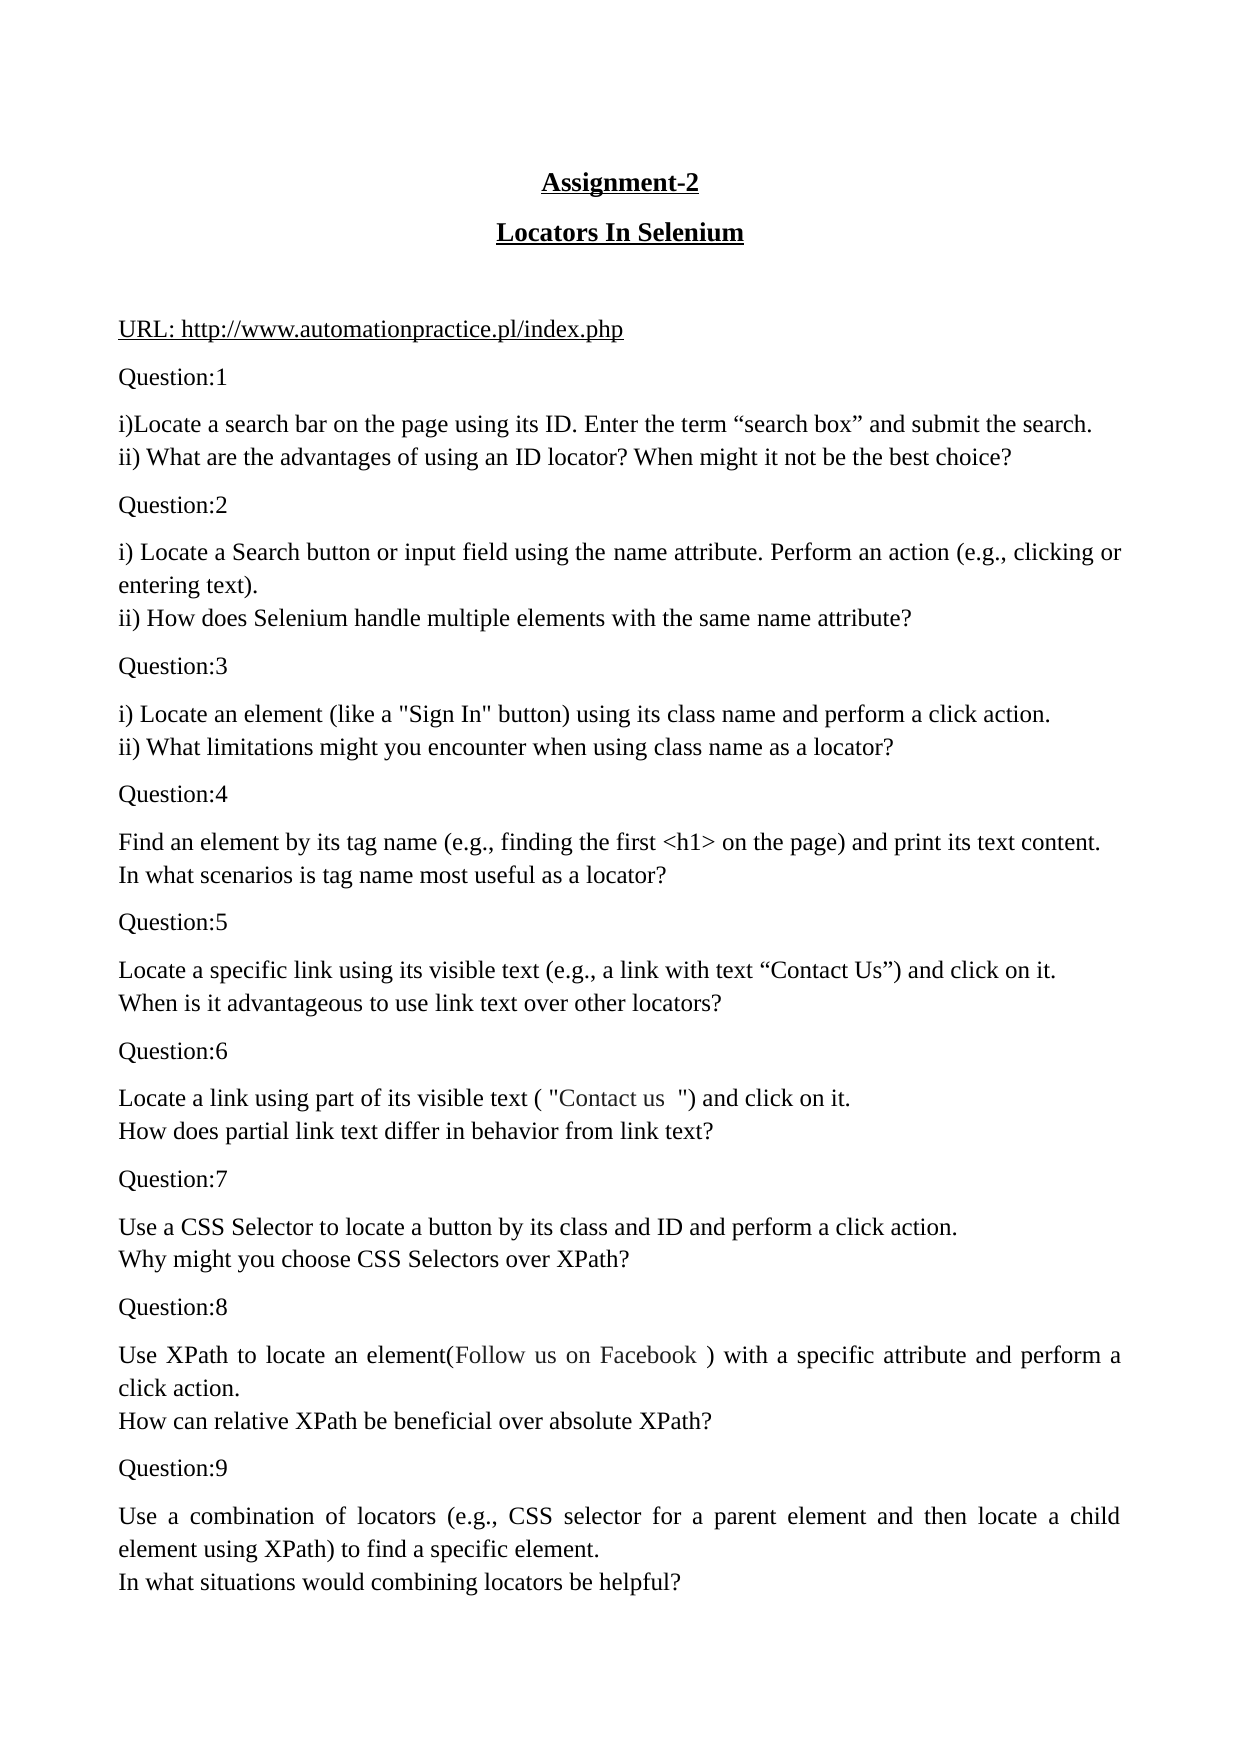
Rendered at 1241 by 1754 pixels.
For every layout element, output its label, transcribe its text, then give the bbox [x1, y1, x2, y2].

text Question:7 [118, 1164, 1122, 1193]
text i) Locate an element (like a "Sign In" button) using its class name and perform a click action. [118, 699, 1122, 727]
text When is it advantageous to use link text over other locators? [118, 988, 1122, 1017]
text i) Locate a Search button or input field using the name attribute. Perform an action (e.g., clicking or entering text). [118, 537, 1122, 599]
text ii) What are the advantages of using an ID locator? When might it not be the best choice? [118, 442, 1122, 471]
text Find an element by its tag name (e.g., finding the first <h1> on the page) and print its text content. [118, 827, 1122, 856]
text How does partial link text differ in behavior from link text? [118, 1116, 1122, 1145]
text Locate a specific link using its visible text (e.g., a link with text “Contact Us”) and click on it. [118, 955, 1122, 984]
text Use XPath to locate an element(Follow us on Facebook ) with a specific attribute and perform a click action. [118, 1340, 1122, 1402]
text URL: http://www.automationpractice.pl/index.php [118, 314, 1122, 343]
text ii) How does Selenium handle multiple elements with the same name attribute? [118, 603, 1122, 632]
text Use a combination of locators (e.g., CSS selector for a parent element and then locate a child element using XPath) to find a specific element. [118, 1501, 1122, 1563]
text Use a CSS Selector to locate a button by its class and ID and perform a click action. [118, 1212, 1122, 1240]
text Question:8 [118, 1292, 1122, 1321]
text ii) What limitations might you encounter when using class name as a locator? [118, 732, 1122, 760]
text Question:6 [118, 1036, 1122, 1064]
text Question:2 [118, 490, 1122, 518]
text Question:4 [118, 779, 1122, 808]
text Assignment-2 [118, 166, 1122, 197]
text i)Locate a search bar on the page using its ID. Enter the term “search box” and submit the search. [118, 409, 1122, 438]
text How can relative XPath be beneficial over absolute XPath? [118, 1406, 1122, 1434]
text In what situations would combining locators be helpful? [118, 1567, 1122, 1596]
text Question:3 [118, 651, 1122, 680]
text Question:9 [118, 1453, 1122, 1482]
text Question:1 [118, 362, 1122, 390]
text Why might you choose CSS Selectors over XPath? [118, 1244, 1122, 1273]
text Locators In Selenium [118, 216, 1122, 247]
text In what scenarios is tag name most useful as a locator? [118, 860, 1122, 889]
text Question:5 [118, 907, 1122, 936]
text Locate a link using part of its visible text ( "Contact us ") and click on it. [118, 1083, 1122, 1112]
